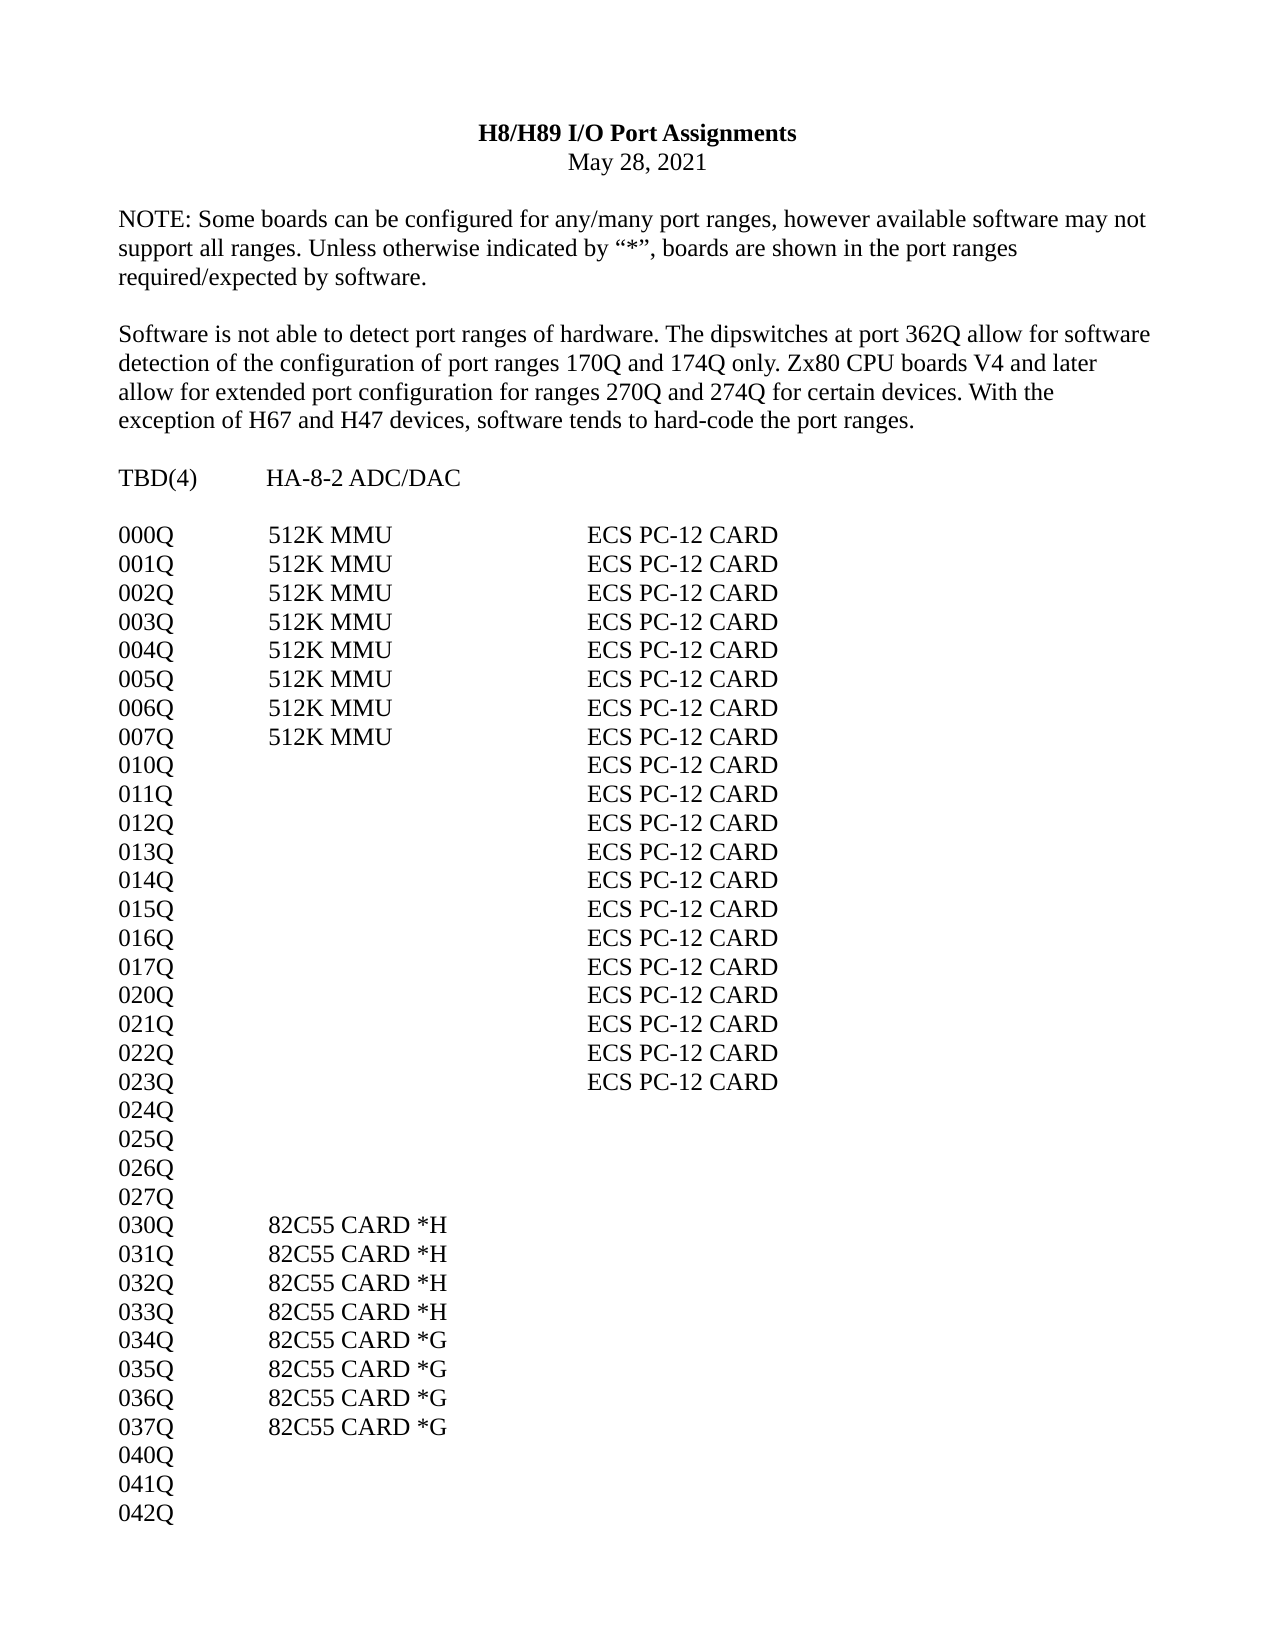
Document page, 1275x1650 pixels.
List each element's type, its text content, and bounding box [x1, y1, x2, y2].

table_cell 010Q [118, 751, 268, 779]
table_cell [268, 866, 587, 894]
table_cell [934, 1239, 1157, 1268]
table_cell [268, 1441, 587, 1469]
table_cell ECS PC-12 CARD [587, 636, 934, 664]
text Software is not able to detect port ranges of hardware. The dipswitches at port 362Q allow for software detection of the configuration of port ranges 170Q and 174Q only. Zx80 CPU boards V4 and later allow for extended port configuration for ranges 270Q and 274Q for certain devices. With the exception of H67 and H47 devices, software tends to hard-code the port ranges. [118, 319, 1157, 434]
table_cell [934, 1268, 1157, 1297]
table_cell 032Q [118, 1268, 268, 1297]
table_cell 022Q [118, 1038, 268, 1067]
table_cell [268, 1038, 587, 1067]
table_cell 017Q [118, 952, 268, 981]
table_cell [934, 1441, 1157, 1469]
table_cell 040Q [118, 1441, 268, 1469]
table_cell [268, 779, 587, 808]
table_cell [268, 1009, 587, 1038]
table_cell [934, 1326, 1157, 1354]
table_cell [934, 1096, 1157, 1124]
table_header [934, 521, 1157, 549]
table_cell [268, 923, 587, 952]
table_cell 003Q [118, 607, 268, 636]
table_cell 013Q [118, 837, 268, 866]
table_cell [587, 1096, 934, 1124]
table_cell 042Q [118, 1498, 268, 1527]
table_cell [934, 607, 1157, 636]
table_cell 034Q [118, 1326, 268, 1354]
table_cell 82C55 CARD *G [268, 1326, 587, 1354]
table_cell [934, 837, 1157, 866]
table_cell 512K MMU [268, 549, 587, 578]
table_cell [934, 808, 1157, 837]
table_cell [934, 693, 1157, 722]
table_header 000Q [118, 521, 268, 549]
table_cell 023Q [118, 1067, 268, 1096]
table_cell ECS PC-12 CARD [587, 751, 934, 779]
table_cell 512K MMU [268, 607, 587, 636]
table_cell 82C55 CARD *H [268, 1297, 587, 1326]
table_cell 014Q [118, 866, 268, 894]
table_cell [268, 894, 587, 923]
table_cell ECS PC-12 CARD [587, 952, 934, 981]
table_cell [934, 1297, 1157, 1326]
table_cell [934, 722, 1157, 751]
table_cell [934, 779, 1157, 808]
table_cell [934, 1498, 1157, 1527]
table_cell [587, 1211, 934, 1239]
table_cell ECS PC-12 CARD [587, 1009, 934, 1038]
table_cell 015Q [118, 894, 268, 923]
table_cell ECS PC-12 CARD [587, 981, 934, 1009]
table_cell [934, 1354, 1157, 1383]
table_header 512K MMU [268, 521, 587, 549]
table_cell [934, 1067, 1157, 1096]
table_cell ECS PC-12 CARD [587, 894, 934, 923]
table_cell 82C55 CARD *G [268, 1354, 587, 1383]
table_cell [934, 866, 1157, 894]
table_cell [934, 894, 1157, 923]
table_cell 007Q [118, 722, 268, 751]
table_cell ECS PC-12 CARD [587, 779, 934, 808]
table_cell [268, 808, 587, 837]
table_cell [268, 952, 587, 981]
table_cell [587, 1412, 934, 1441]
table_cell 033Q [118, 1297, 268, 1326]
table_cell [934, 923, 1157, 952]
table_cell [587, 1239, 934, 1268]
table_cell [934, 578, 1157, 607]
table_cell 027Q [118, 1182, 268, 1211]
table_cell [934, 1412, 1157, 1441]
table_cell ECS PC-12 CARD [587, 808, 934, 837]
table_cell [587, 1326, 934, 1354]
table_cell 031Q [118, 1239, 268, 1268]
table_cell ECS PC-12 CARD [587, 693, 934, 722]
table_cell 001Q [118, 549, 268, 578]
table_cell [268, 981, 587, 1009]
table_cell [587, 1354, 934, 1383]
table_cell [587, 1124, 934, 1153]
table_cell 512K MMU [268, 722, 587, 751]
table_cell 041Q [118, 1469, 268, 1498]
table_cell [934, 1211, 1157, 1239]
table_cell [587, 1383, 934, 1412]
table_cell ECS PC-12 CARD [587, 1038, 934, 1067]
table_cell ECS PC-12 CARD [587, 578, 934, 607]
table_cell [268, 1469, 587, 1498]
table_cell 82C55 CARD *H [268, 1268, 587, 1297]
table_cell [934, 981, 1157, 1009]
table_cell [268, 1096, 587, 1124]
table_cell [934, 1124, 1157, 1153]
table_cell 025Q [118, 1124, 268, 1153]
table_cell 512K MMU [268, 578, 587, 607]
table_cell ECS PC-12 CARD [587, 607, 934, 636]
table_header ECS PC-12 CARD [587, 521, 934, 549]
table_cell 021Q [118, 1009, 268, 1038]
table_cell 82C55 CARD *G [268, 1383, 587, 1412]
table_cell [934, 1038, 1157, 1067]
table_cell [268, 837, 587, 866]
text May 28, 2021 [118, 147, 1157, 176]
table_cell [934, 1009, 1157, 1038]
table_cell 512K MMU [268, 693, 587, 722]
table_cell [587, 1469, 934, 1498]
table_cell 005Q [118, 664, 268, 693]
table_cell 026Q [118, 1153, 268, 1182]
table_cell 030Q [118, 1211, 268, 1239]
table_cell 024Q [118, 1096, 268, 1124]
text TBD(4) HA-8-2 ADC/DAC [118, 463, 1157, 492]
table_cell 512K MMU [268, 664, 587, 693]
table_cell [268, 1124, 587, 1153]
table_cell ECS PC-12 CARD [587, 664, 934, 693]
table_cell [587, 1153, 934, 1182]
table_cell 016Q [118, 923, 268, 952]
table_cell 004Q [118, 636, 268, 664]
table_cell [934, 1469, 1157, 1498]
table_cell [587, 1297, 934, 1326]
table_cell ECS PC-12 CARD [587, 549, 934, 578]
table_cell 82C55 CARD *H [268, 1239, 587, 1268]
table_cell 037Q [118, 1412, 268, 1441]
table_cell [934, 1383, 1157, 1412]
text H8/H89 I/O Port Assignments [118, 118, 1157, 147]
table_cell 82C55 CARD *H [268, 1211, 587, 1239]
table_cell 036Q [118, 1383, 268, 1412]
table_cell [934, 952, 1157, 981]
table_cell [934, 751, 1157, 779]
table_cell ECS PC-12 CARD [587, 923, 934, 952]
table_cell [587, 1182, 934, 1211]
table_cell ECS PC-12 CARD [587, 722, 934, 751]
text NOTE: Some boards can be configured for any/many port ranges, however available software may not support all ranges. Unless otherwise indicated by “*”, boards are shown in the port ranges required/expected by software. [118, 204, 1157, 291]
table_cell 006Q [118, 693, 268, 722]
table_cell [587, 1268, 934, 1297]
table_cell 82C55 CARD *G [268, 1412, 587, 1441]
table_cell [934, 1182, 1157, 1211]
table_cell 020Q [118, 981, 268, 1009]
table_cell [587, 1441, 934, 1469]
table_cell 012Q [118, 808, 268, 837]
table_cell [268, 1067, 587, 1096]
table_cell [934, 664, 1157, 693]
table_cell [934, 549, 1157, 578]
table_cell 512K MMU [268, 636, 587, 664]
table_cell ECS PC-12 CARD [587, 837, 934, 866]
table_cell [934, 636, 1157, 664]
table_cell ECS PC-12 CARD [587, 866, 934, 894]
table_cell 011Q [118, 779, 268, 808]
table_cell ECS PC-12 CARD [587, 1067, 934, 1096]
table_cell [268, 1153, 587, 1182]
table_cell 035Q [118, 1354, 268, 1383]
table_cell [268, 1182, 587, 1211]
table_cell [587, 1498, 934, 1527]
table_cell [268, 751, 587, 779]
table_cell 002Q [118, 578, 268, 607]
table_cell [934, 1153, 1157, 1182]
table_cell [268, 1498, 587, 1527]
